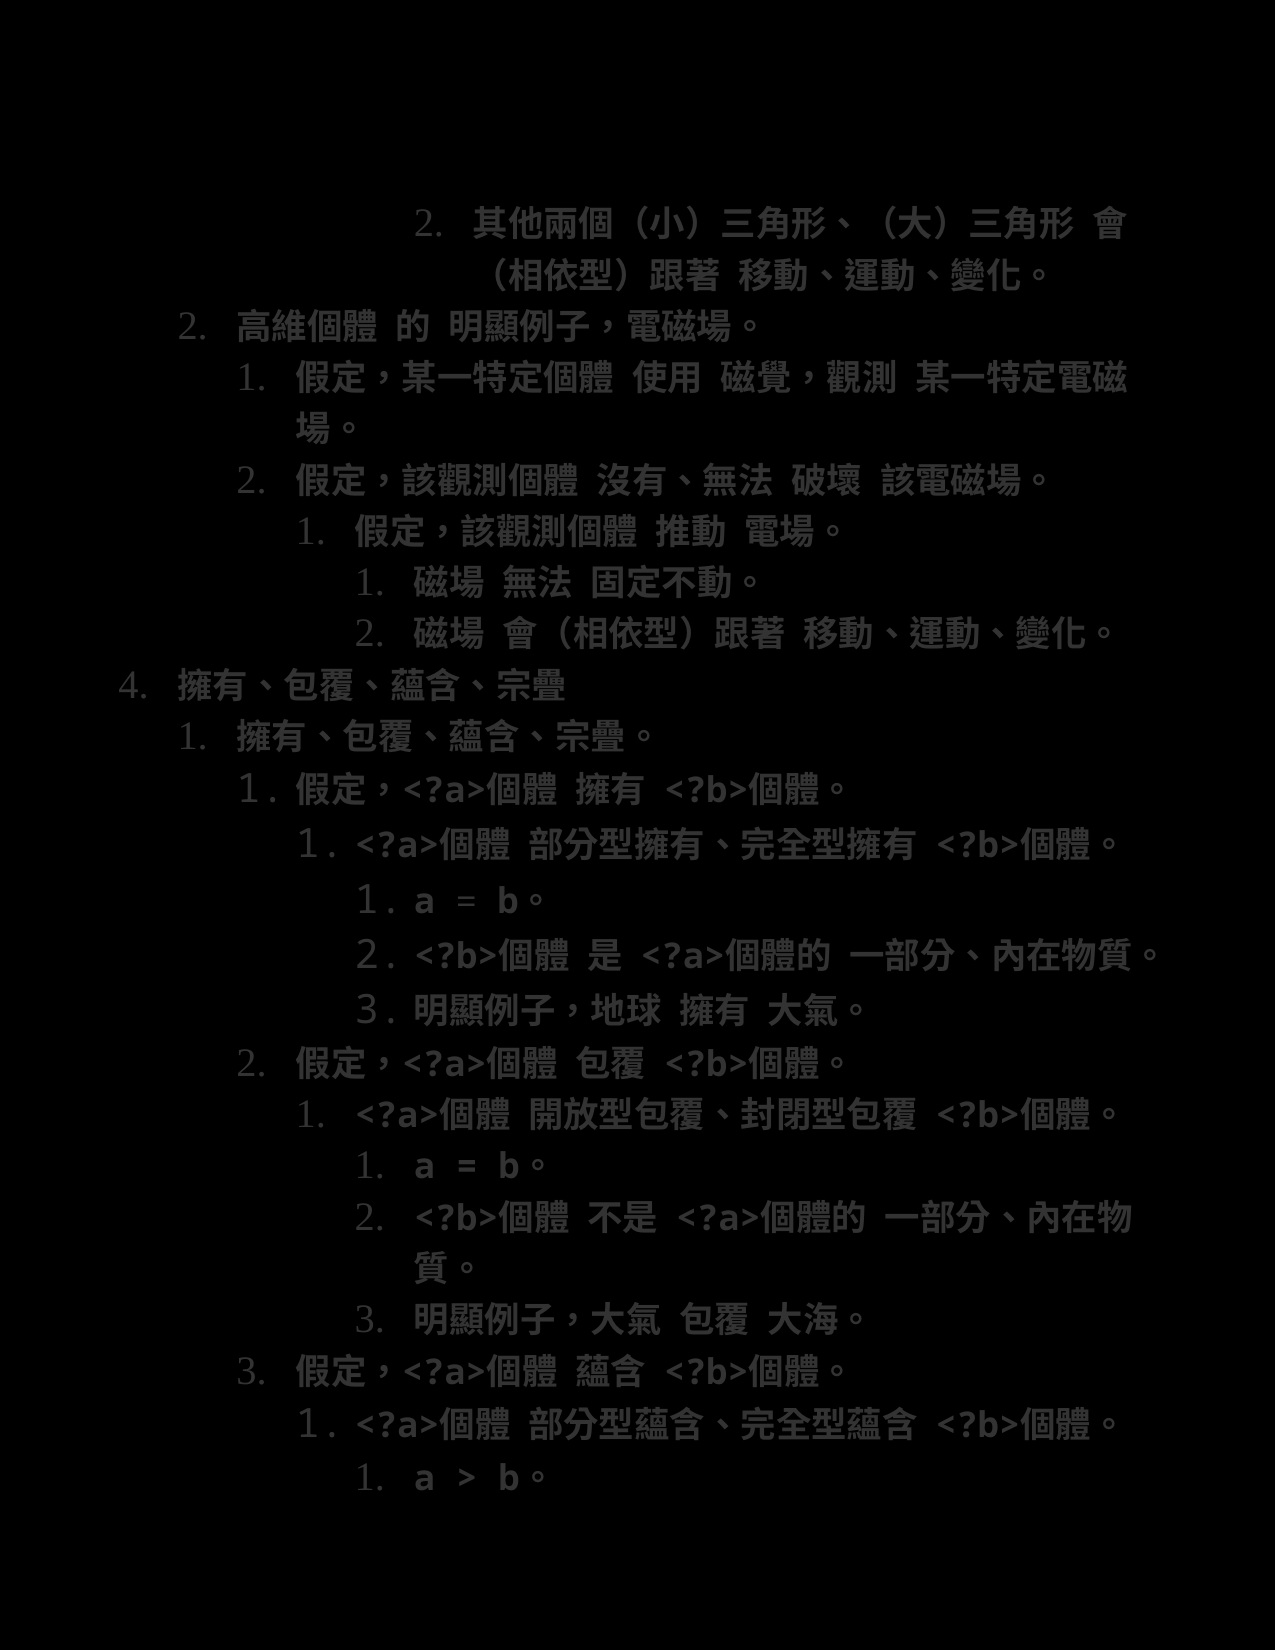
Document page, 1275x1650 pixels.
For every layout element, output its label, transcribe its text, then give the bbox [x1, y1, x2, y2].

list 擁有、包覆、蘊含、宗疊。 [177, 708, 1157, 759]
list 其他兩個（小）三角形、（大）三角形 會（相依型）跟著 移動、運動、變化。 [413, 196, 1157, 298]
list 假定，某一特定個體 使用 磁覺，觀測 某一特定電磁場。 [236, 349, 1157, 452]
list <?a>個體 部分型蘊含、完全型蘊含 <?b>個體。 [295, 1394, 1157, 1449]
list 擁有、包覆、蘊含、宗疊 [118, 657, 1157, 708]
list 磁場 無法 固定不動。 [354, 554, 1157, 606]
list 假定，該觀測個體 沒有、無法 破壞 該電磁場。 [236, 452, 1157, 503]
list <?b>個體 是 <?a>個體的 一部分、內在物質。 [354, 925, 1157, 980]
list 假定，該觀測個體 推動 電場。 [295, 503, 1157, 554]
list 磁場 會（相依型）跟著 移動、運動、變化。 [354, 606, 1157, 657]
list a = b。 [354, 1138, 1157, 1189]
list 假定，<?a>個體 蘊含 <?b>個體。 [236, 1343, 1157, 1394]
list 明顯例子，大氣 包覆 大海。 [354, 1292, 1157, 1343]
list 高維個體 的 明顯例子，電磁場。 [177, 298, 1157, 349]
list 明顯例子，地球 擁有 大氣。 [354, 980, 1157, 1035]
list <?a>個體 開放型包覆、封閉型包覆 <?b>個體。 [295, 1086, 1157, 1138]
list a > b。 [354, 1449, 1157, 1501]
list <?b>個體 不是 <?a>個體的 一部分、內在物質。 [354, 1189, 1157, 1292]
list 假定，<?a>個體 擁有 <?b>個體。 [236, 759, 1157, 815]
list a = b。 [354, 870, 1157, 925]
list 假定，<?a>個體 包覆 <?b>個體。 [236, 1035, 1157, 1086]
list <?a>個體 部分型擁有、完全型擁有 <?b>個體。 [295, 815, 1157, 870]
